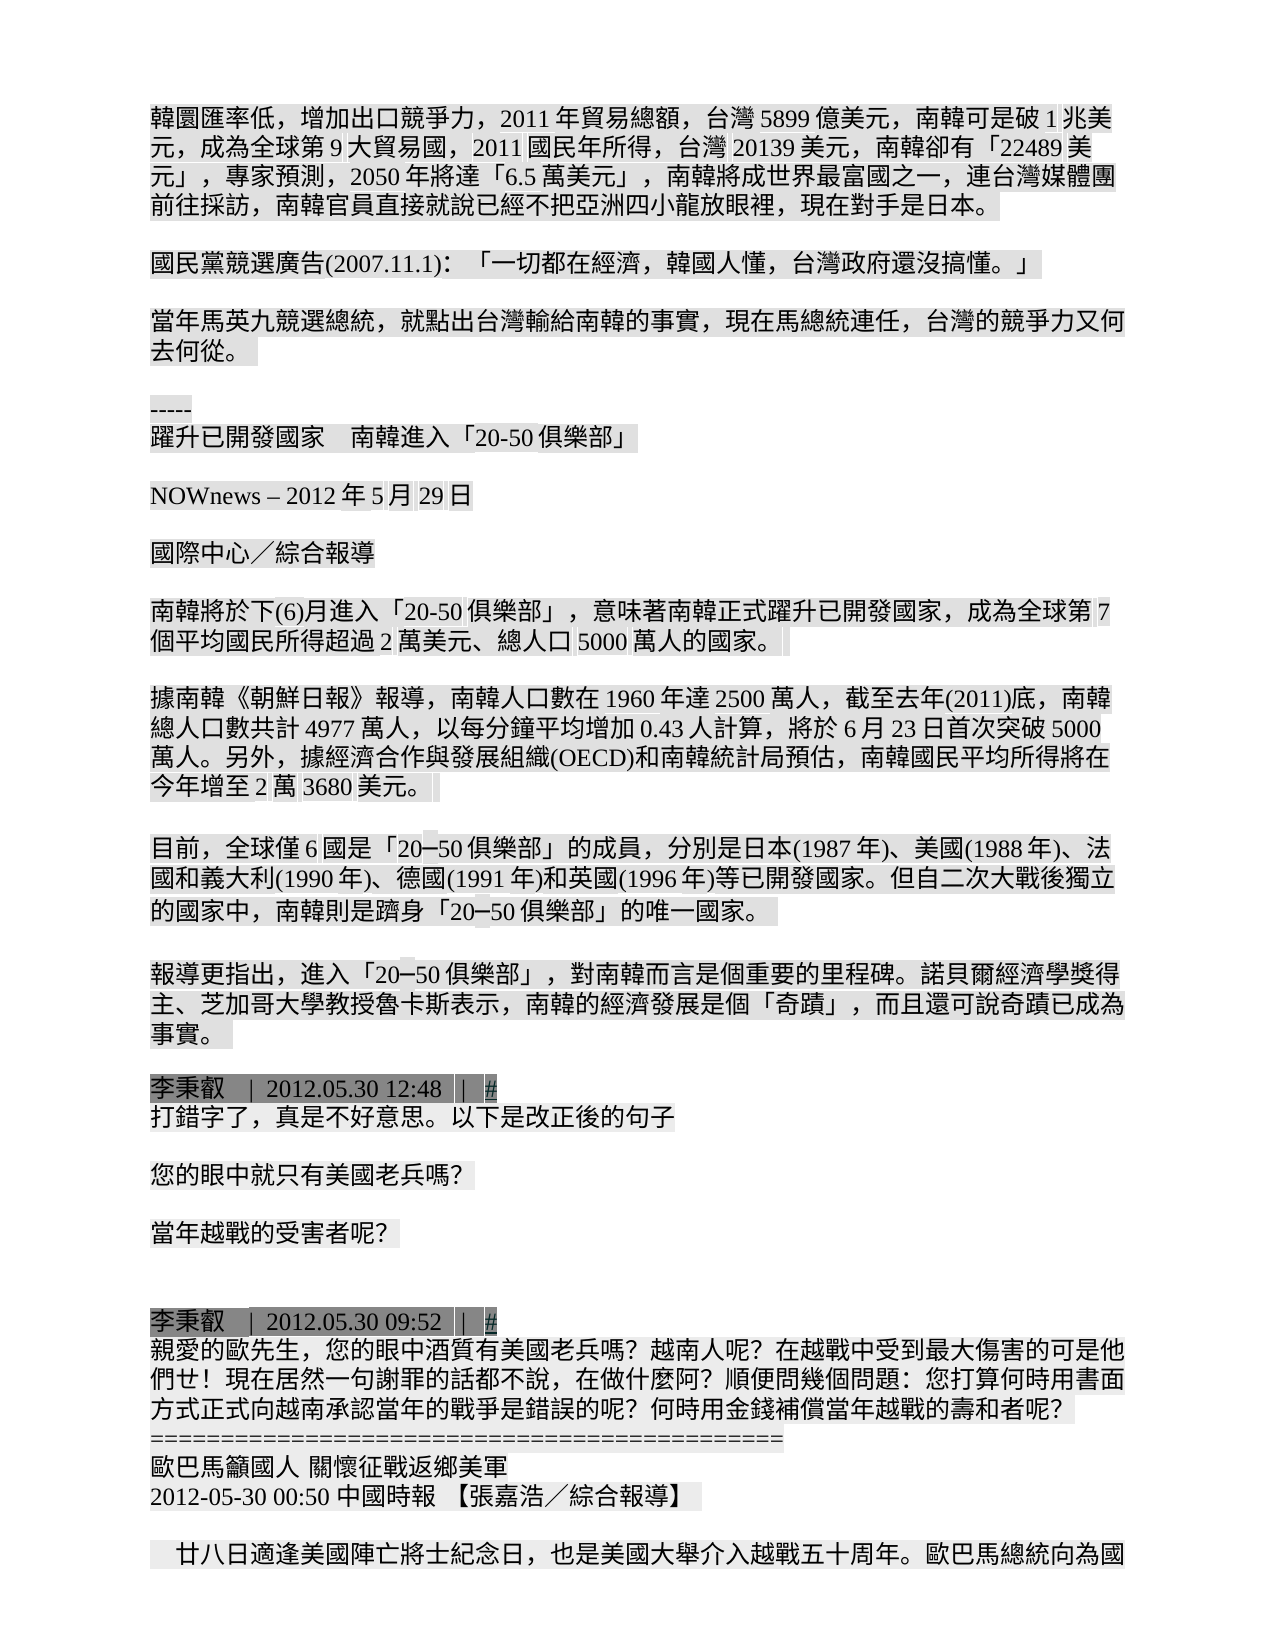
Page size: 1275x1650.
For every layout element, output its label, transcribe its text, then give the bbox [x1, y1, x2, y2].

text 親愛的歐先生，您的眼中酒質有美國老兵嗎？越南人呢？在越戰中受到最大傷害的可是他們ㄝ！現在居然一句謝罪的話都不說，在做什麼阿？順便問幾個問題：您打算何時用書面方式正式向越南承認當年的戰爭是錯誤的呢？何時用金錢補償當年越戰的壽和者呢？ ============================================= 歐巴馬籲國人 關懷征戰返鄉美軍 2012-05-30 00:50 中國時報 【張嘉浩／綜合報導】 廿八日適逢美國陣亡將士紀念日，也是美國大舉介入越戰五十周年。歐巴馬總統向為國捐軀的男女官兵致敬，也承諾政府將善用資源，在教育、就業、住屋與醫療照護等領域給予退役軍人更多照顧。 歐巴馬強調，歷經十載烽火後，征戰海外的美軍部隊已陸續返鄉，國人須予尊重和關懷，不能讓當年眾多越戰老兵回歸故里後飽受委屈與誣衊的「國家恥辱」再度重演。 歐巴馬廿八日先赴華府近郊阿靈頓國家公墓的無名英雄塚獻花。他指出：「九年來第一次，美國人不再於伊拉克戰鬥與犧牲」，美國也正逐步結束在阿富汗的戰爭，「戰爭陰霾籠罩十年後，地平線已浮現黎明曙光。」 歐巴馬隨後轉往華府的越戰紀念碑，追思五千八百餘位越戰陣亡將士。他形容越戰是「美國史上最沉痛的篇章」，美國應牢記其教訓，往後出兵參戰，應有明確目標和戰略，政府也應對國民坦言戰爭的風險與進展，並作好撤軍準備。 為競選連任，歐巴馬將結束伊拉克與阿富汗兩場戰爭作為重大政績宣揚，並與共和黨準總統候選人羅姆尼爭奪退伍軍人選票。在佛羅里達、賓夕法尼亞、維吉尼亞、北卡羅萊納四個關鍵大州，退伍軍人多達三百四十萬人。蓋洛普民調顯示，在老兵中的支持率，歐巴馬以三四％落後羅姆尼的五八％。 [150, 1337, 1125, 1569]
text 打錯字了，真是不好意思。以下是改正後的句子 您的眼中就只有美國老兵嗎？ 當年越戰的受害者呢？ [150, 1103, 1125, 1248]
text 李秉叡 | 2012.05.30 09:52 | # [150, 1307, 1125, 1337]
text 台灣很奇怪,當它於近十幾年來越來越衰退時,人民的自我感覺卻反而越來越良好,良好到好像根本不知道自己在各方面有多弱. 與其攬鏡自賞自我陶醉,似乎倒不如像過去那樣流行崇洋媚外還更像樣一些. 比方說過去台灣人不看國片,當侯孝賢的電影成為法國聖誕節的賣座片時,台灣人卻嗤之以鼻,一味瞎捧很沒水準的奧斯卡. 可是現在的國片卻一部比一部爛到爆,卻反而部部大賣其座,台灣人愛得要死,說是台灣之光. 台灣好,台灣棒,台灣一切都是寶. 甚至還有愛台灣的阿西相信: 台灣人在世界上只要一走出去說自己是台灣人,西方人馬上就會肅然起敬,而大陸人卻是一走出大門,西方人馬上吐痰吐口水表不屑. 政治愚化的力量真的很大,就如黨外時期你若跟一般人說世界上普遍認為蔣介石是獨裁者,他們會說你胡說八道,說你頭殼壞掉,要不就是說你別有居心,人們相信蔣介石是世界公認的偉人與民主燈塔,指引世人前進. 台灣如果要繼續這樣搞 "政治" 搞意識形態與族群操弄下去,很快就會衰退到永難翻身的谷底. 一個病態社會,往往敵視那些具有遠見而且願意講良心話的人. 陳真 ================== 四小龍當年勇！南韓甩開台灣 擠身富國 TVBS – 2012年5月29日 亞洲四小龍，當年台灣排第一、南韓殿後，沒想到現在，南韓已經準備擠身「世界強國」，連當年提出「金磚四國」理論的專家也指出，到2050年，南韓國民年所得將達6.5萬美元，將名列世界最富有的國家之一；從貿易總額不難發現，台灣去年6千億美元不到，南韓卻已經破1兆美元，讓各界更加憂心，不斷下滑台灣的競爭力，是否還有翻身機會。 風靡全亞洲的「少女時代」引發的龐大經濟效益，還有今年第一季智慧型手機全球市佔率奪下第一的三星，都能看出南韓競爭力超越台灣。民眾：「S3賣的特別好，三星手機賣的特別好。」 民眾對南韓手機發威最有感覺，被視為已開發國家指標「20-50俱樂部」，也就是國民年所得破2萬美元，人口達5000萬人，目前全世界僅日本、英國、美國等6大國辦到；根據朝鮮日報指出，南韓即將成為第7個「20-50俱樂部」成員國，南韓國家競爭力，半導體教父張忠謀也領教過。 台積電董事長張忠謀(2011.09.02)：「南韓(政府對匯率)的照顧，比台灣要好一點。」 韓圜匯率低，增加出口競爭力，2011年貿易總額，台灣5899億美元，南韓可是破1兆美元，成為全球第9大貿易國，2011國民年所得，台灣20139美元，南韓卻有「22489美元」，專家預測，2050年將達「6.5萬美元」，南韓將成世界最富國之一，連台灣媒體團前往採訪，南韓官員直接就說已經不把亞洲四小龍放眼裡，現在對手是日本。 國民黨競選廣告(2007.11.1)：「一切都在經濟，韓國人懂，台灣政府還沒搞懂。」 當年馬英九競選總統，就點出台灣輸給南韓的事實，現在馬總統連任，台灣的競爭力又何去何從。 ----- 躍升已開發國家 南韓進入「20-50俱樂部」 NOWnews – 2012年5月29日 國際中心／綜合報導 南韓將於下(6)月進入「20-50俱樂部」，意味著南韓正式躍升已開發國家，成為全球第7個平均國民所得超過2萬美元、總人口5000萬人的國家。 據南韓《朝鮮日報》報導，南韓人口數在1960年達2500萬人，截至去年(2011)底，南韓總人口數共計4977萬人，以每分鐘平均增加0.43人計算，將於6月23日首次突破5000萬人。另外，據經濟合作與發展組織(OECD)和南韓統計局預估，南韓國民平均所得將在今年增至2萬3680美元。 目前，全球僅6國是「20─50俱樂部」的成員，分別是日本(1987年)、美國(1988年)、法國和義大利(1990年)、德國(1991年)和英國(1996年)等已開發國家。但自二次大戰後獨立的國家中，南韓則是躋身「20─50俱樂部」的唯一國家。 報導更指出，進入「20─50俱樂部」，對南韓而言是個重要的里程碑。諾貝爾經濟學獎得主、芝加哥大學教授魯卡斯表示，南韓的經濟發展是個「奇蹟」，而且還可說奇蹟已成為事實。 [150, 75, 1125, 1049]
text 李秉叡 | 2012.05.30 12:48 | # [150, 1074, 1125, 1103]
